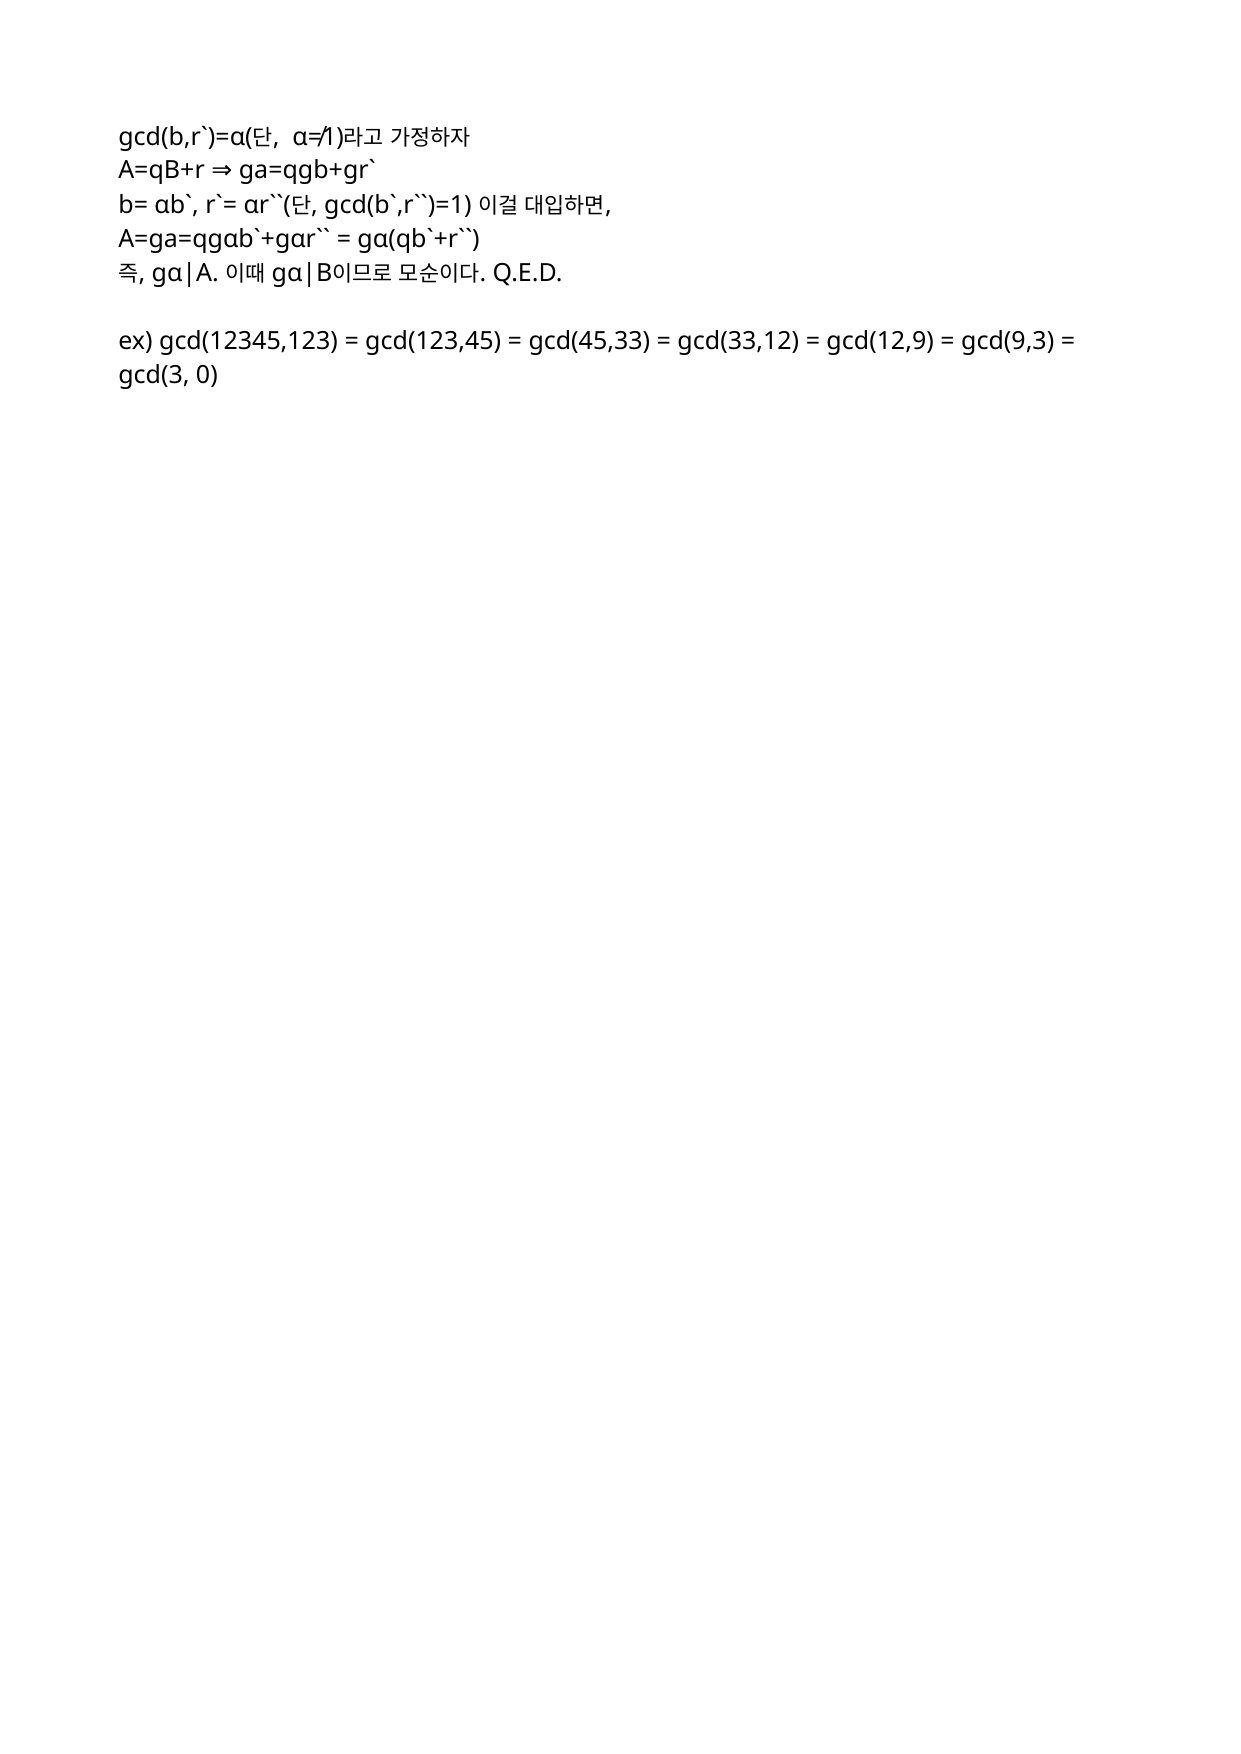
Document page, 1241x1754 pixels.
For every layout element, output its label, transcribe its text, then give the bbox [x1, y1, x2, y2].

text A=qB+r ⇒ ga=qgb+gr` [118, 152, 1122, 186]
text A=ga=qgαb`+gαr`` = gα(qb`+r``) [118, 220, 1122, 254]
text gcd(b,r`)=α(단, α≠1)라고 가정하자 [118, 118, 1122, 152]
text 즉, gα|A. 이때 gα|B이므로 모순이다. Q.E.D. [118, 254, 1122, 288]
text ex) gcd(12345,123) = gcd(123,45) = gcd(45,33) = gcd(33,12) = gcd(12,9) = gcd(9,3) = gcd(3, 0) [118, 322, 1122, 391]
text b= αb`, r`= αr``(단, gcd(b`,r``)=1) 이걸 대입하면, [118, 186, 1122, 220]
